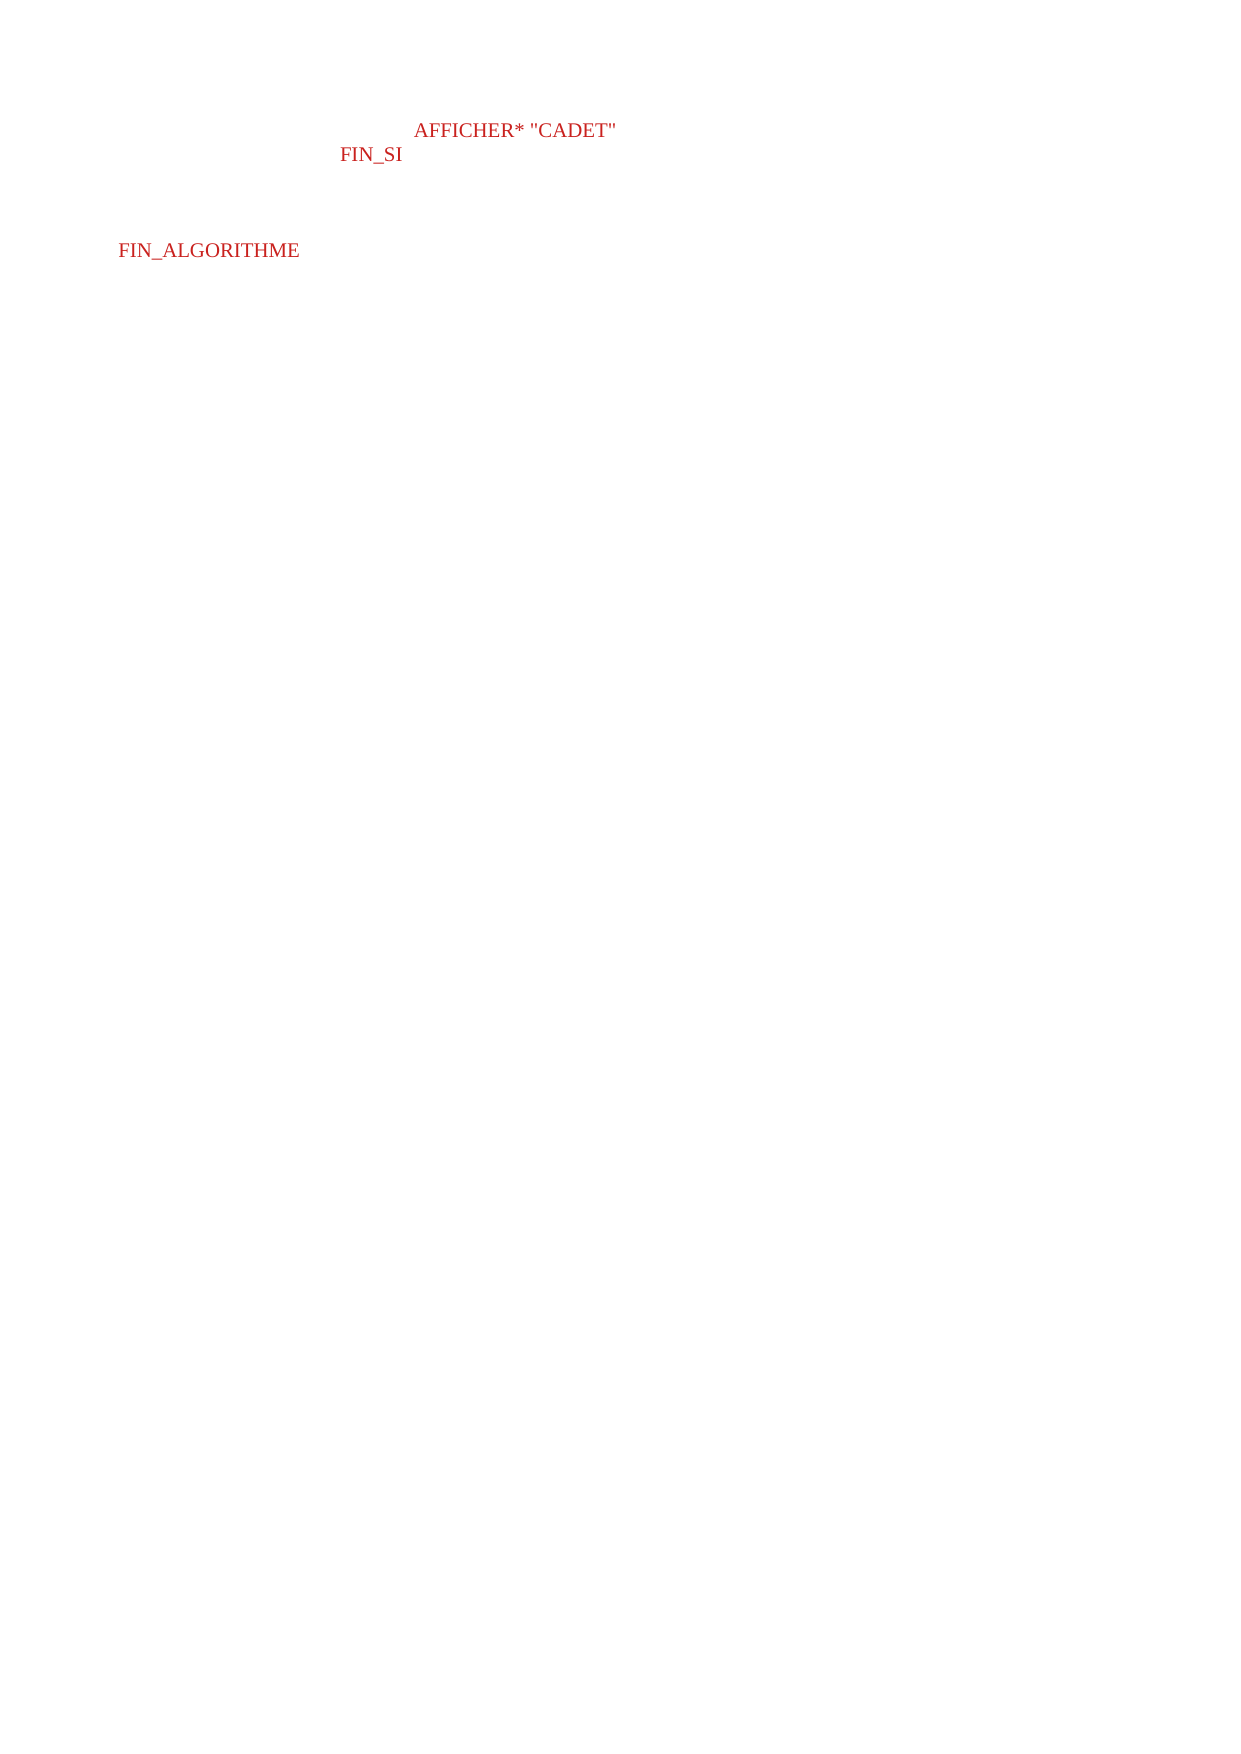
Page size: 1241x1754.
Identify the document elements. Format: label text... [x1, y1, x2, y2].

text FIN_SI [118, 142, 1122, 166]
text AFFICHER* "CADET" [118, 118, 1122, 142]
text FIN_ALGORITHME [118, 238, 1122, 262]
